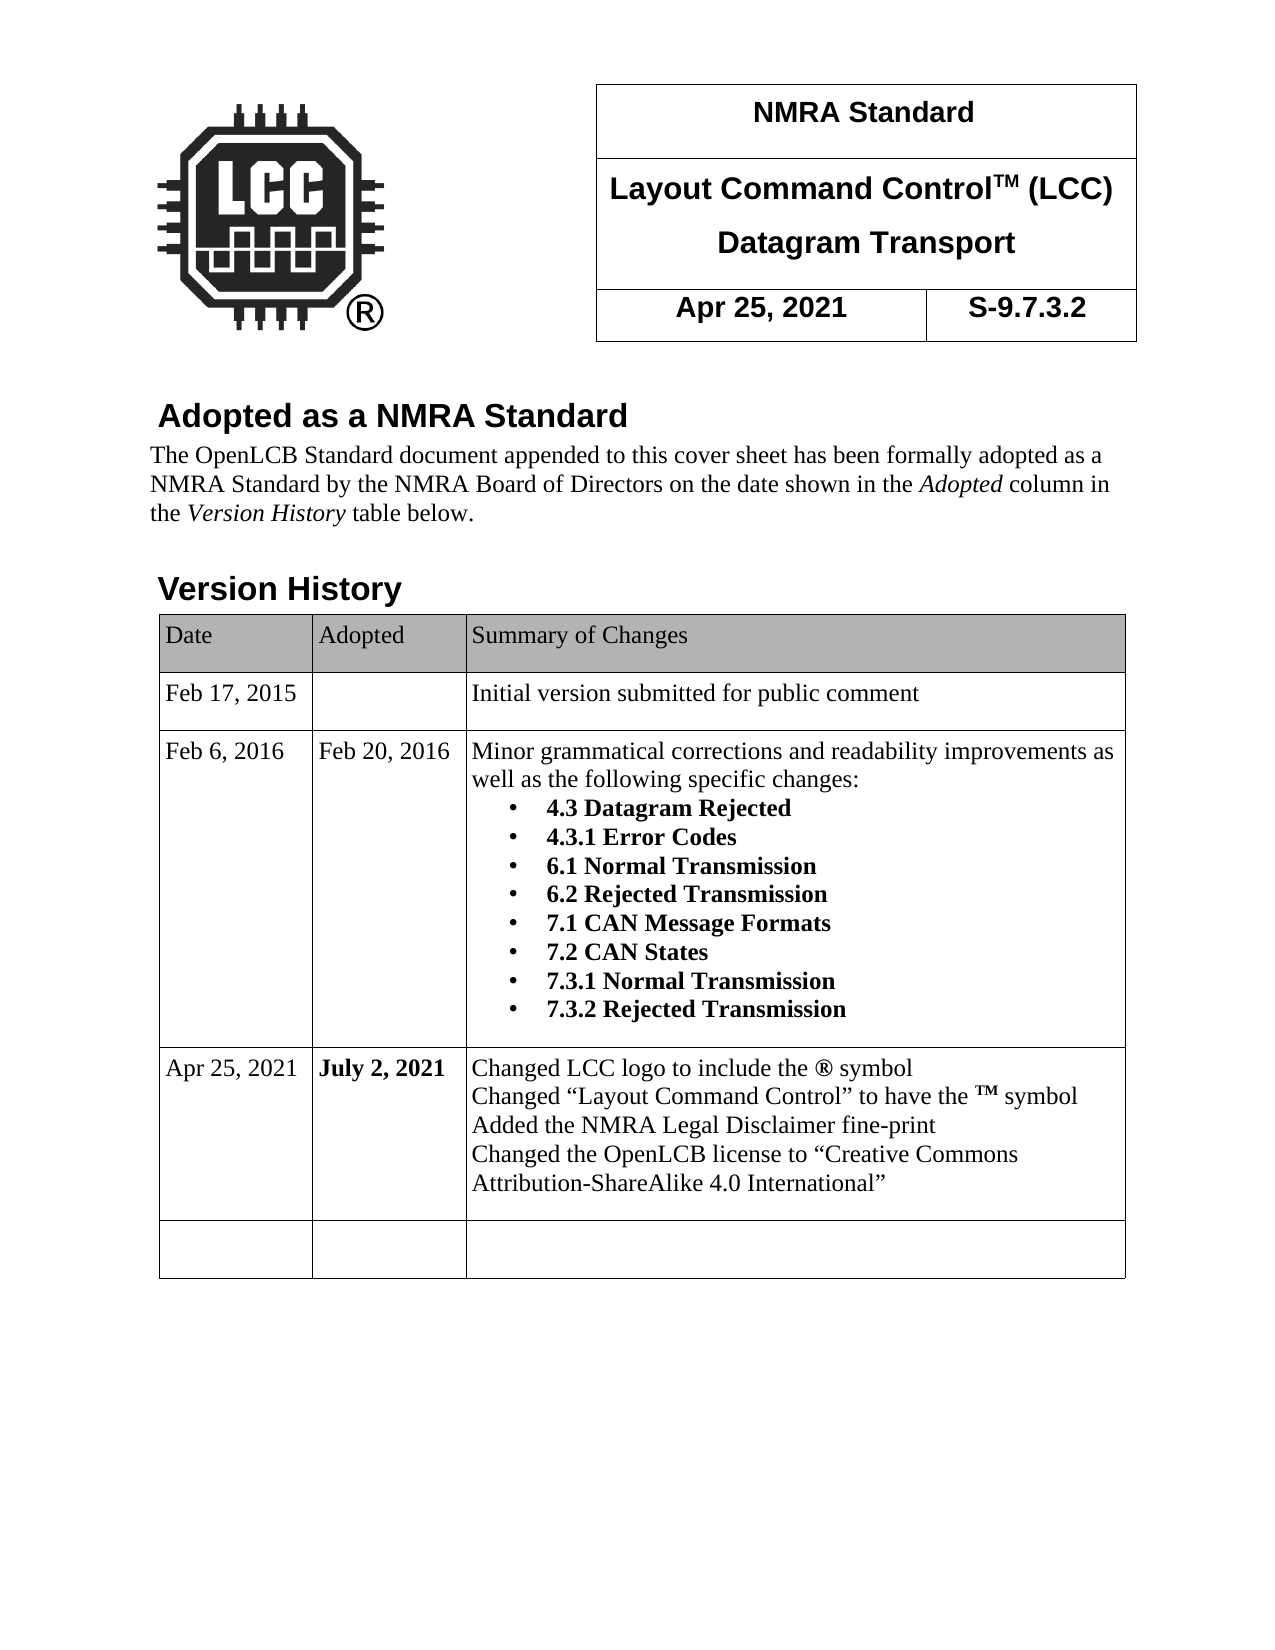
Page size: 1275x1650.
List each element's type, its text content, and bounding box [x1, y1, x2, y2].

table_cell [313, 673, 466, 730]
picture [138, 85, 405, 347]
table_header Summary of Changes [467, 615, 1125, 672]
table_cell Changed LCC logo to include the ® symbol Changed “Layout Command Control” to have the TM symbol Added the NMRA Legal Disclaimer fine-print Changed the OpenLCB license to “Creative Commons Attribution-ShareAlike 4.0 International” [467, 1048, 1125, 1220]
table_cell Feb 17, 2015 [160, 673, 312, 730]
table_cell Feb 20, 2016 [313, 731, 466, 1047]
table_cell Feb 6, 2016 [160, 731, 312, 1047]
table_cell Initial version submitted for public comment [467, 673, 1125, 730]
table_cell [160, 1221, 312, 1278]
subtitle Version History [112, 569, 1125, 608]
table_header Adopted [313, 615, 466, 672]
subtitle Adopted as a NMRA Standard [112, 396, 1125, 434]
table_cell Apr 25, 2021 [160, 1048, 312, 1220]
table_cell Minor grammatical corrections and readability improvements as well as the following specific changes: 4.3 Datagram Rejected 4.3.1 Error Codes 6.1 Normal Transmission 6.2 Rejected Transmission 7.1 CAN Message Formats 7.2 CAN States 7.3.1 Normal Transmission 7.3.2 Rejected Transmission [467, 731, 1125, 1047]
text The OpenLCB Standard document appended to this cover sheet has been formally adopted as a NMRA Standard by the NMRA Board of Directors on the date shown in the Adopted column in the Version History table below. [150, 440, 1125, 527]
table_cell [313, 1221, 466, 1278]
table_cell [467, 1221, 1125, 1278]
table_cell July 2, 2021 [313, 1048, 466, 1220]
table_header Date [160, 615, 312, 672]
